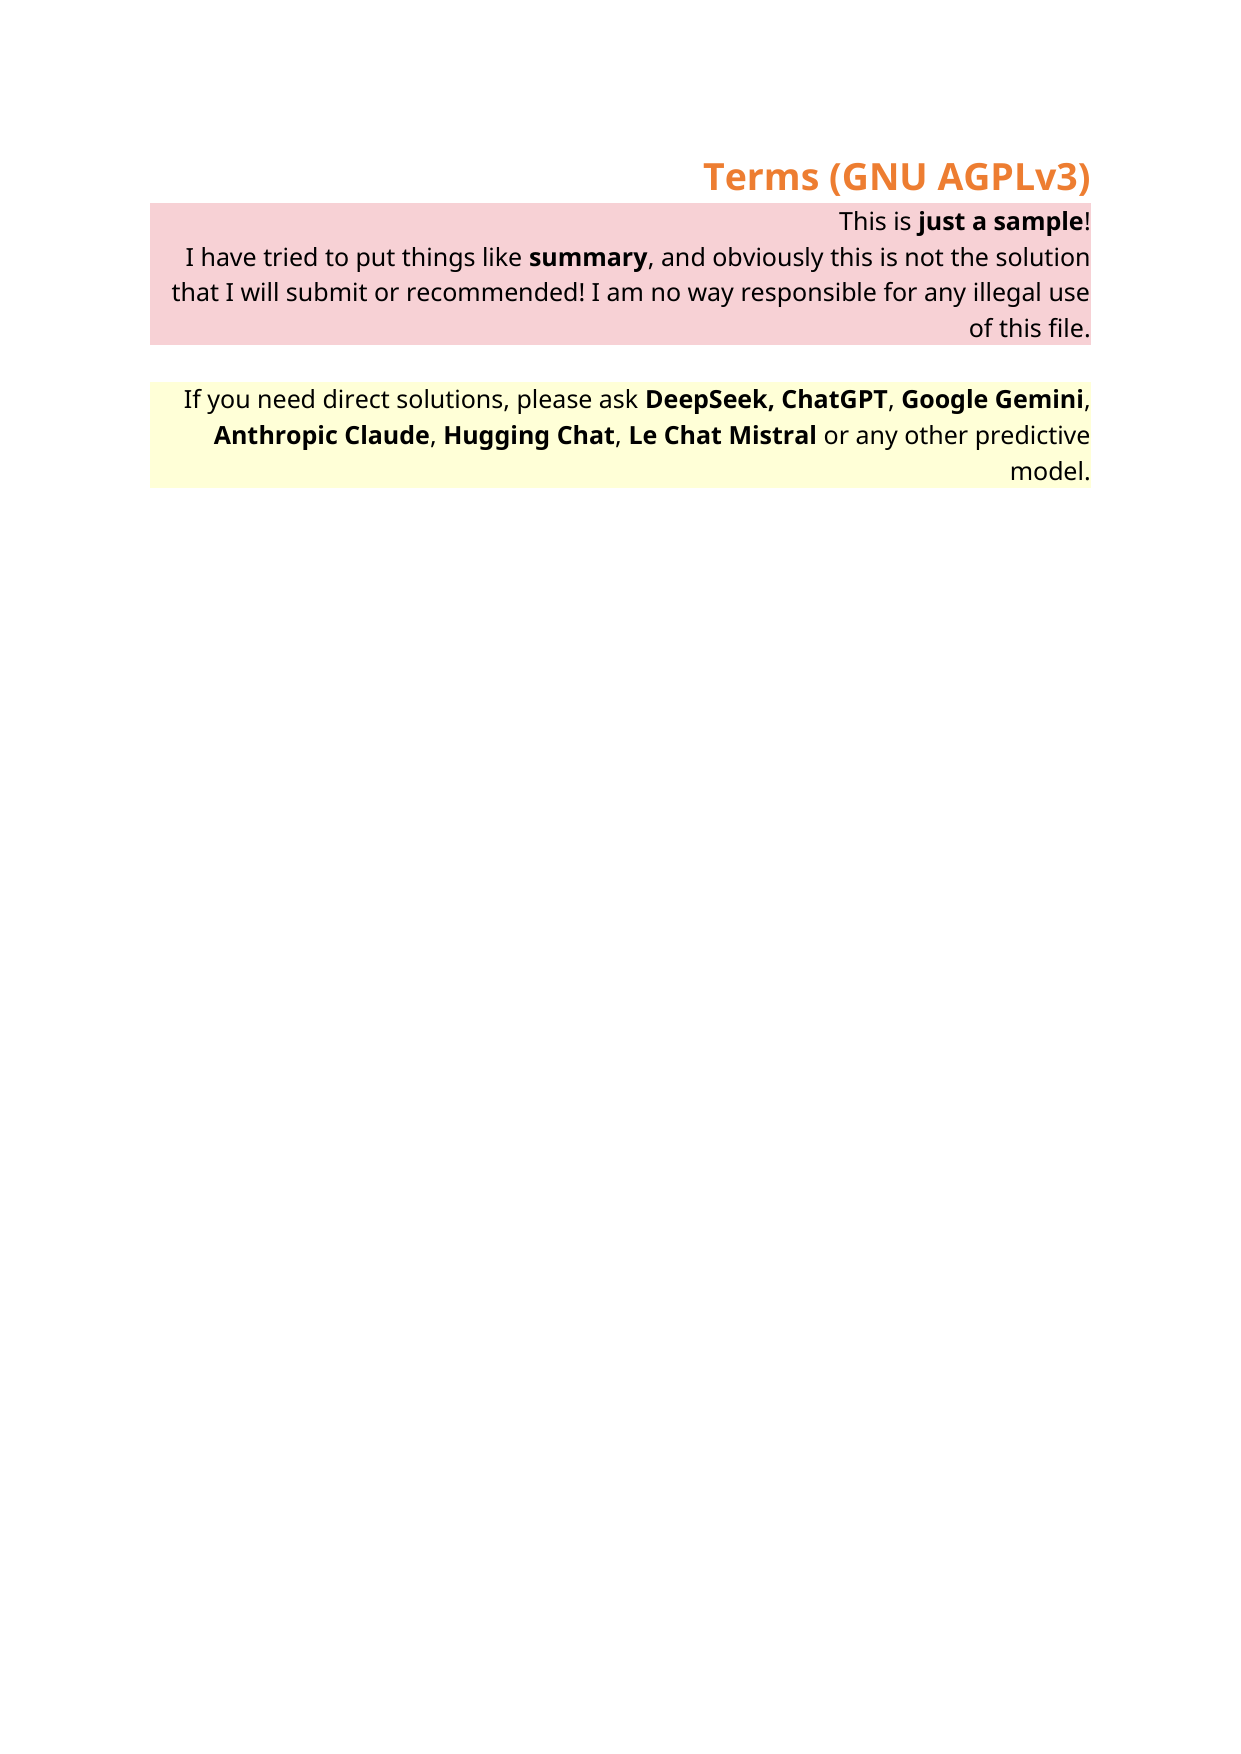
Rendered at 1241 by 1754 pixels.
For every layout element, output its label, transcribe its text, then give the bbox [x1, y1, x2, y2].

text Terms (GNU AGPLv3) [150, 150, 1091, 201]
text I have tried to put things like summary, and obviously this is not the solution that I will submit or recommended! I am no way responsible for any illegal use of this file. [150, 239, 1091, 345]
text If you need direct solutions, please ask DeepSeek, ChatGPT, Google Gemini, Anthropic Claude, Hugging Chat, Le Chat Mistral or any other predictive model. [150, 382, 1091, 488]
text This is just a sample! [150, 203, 1091, 238]
